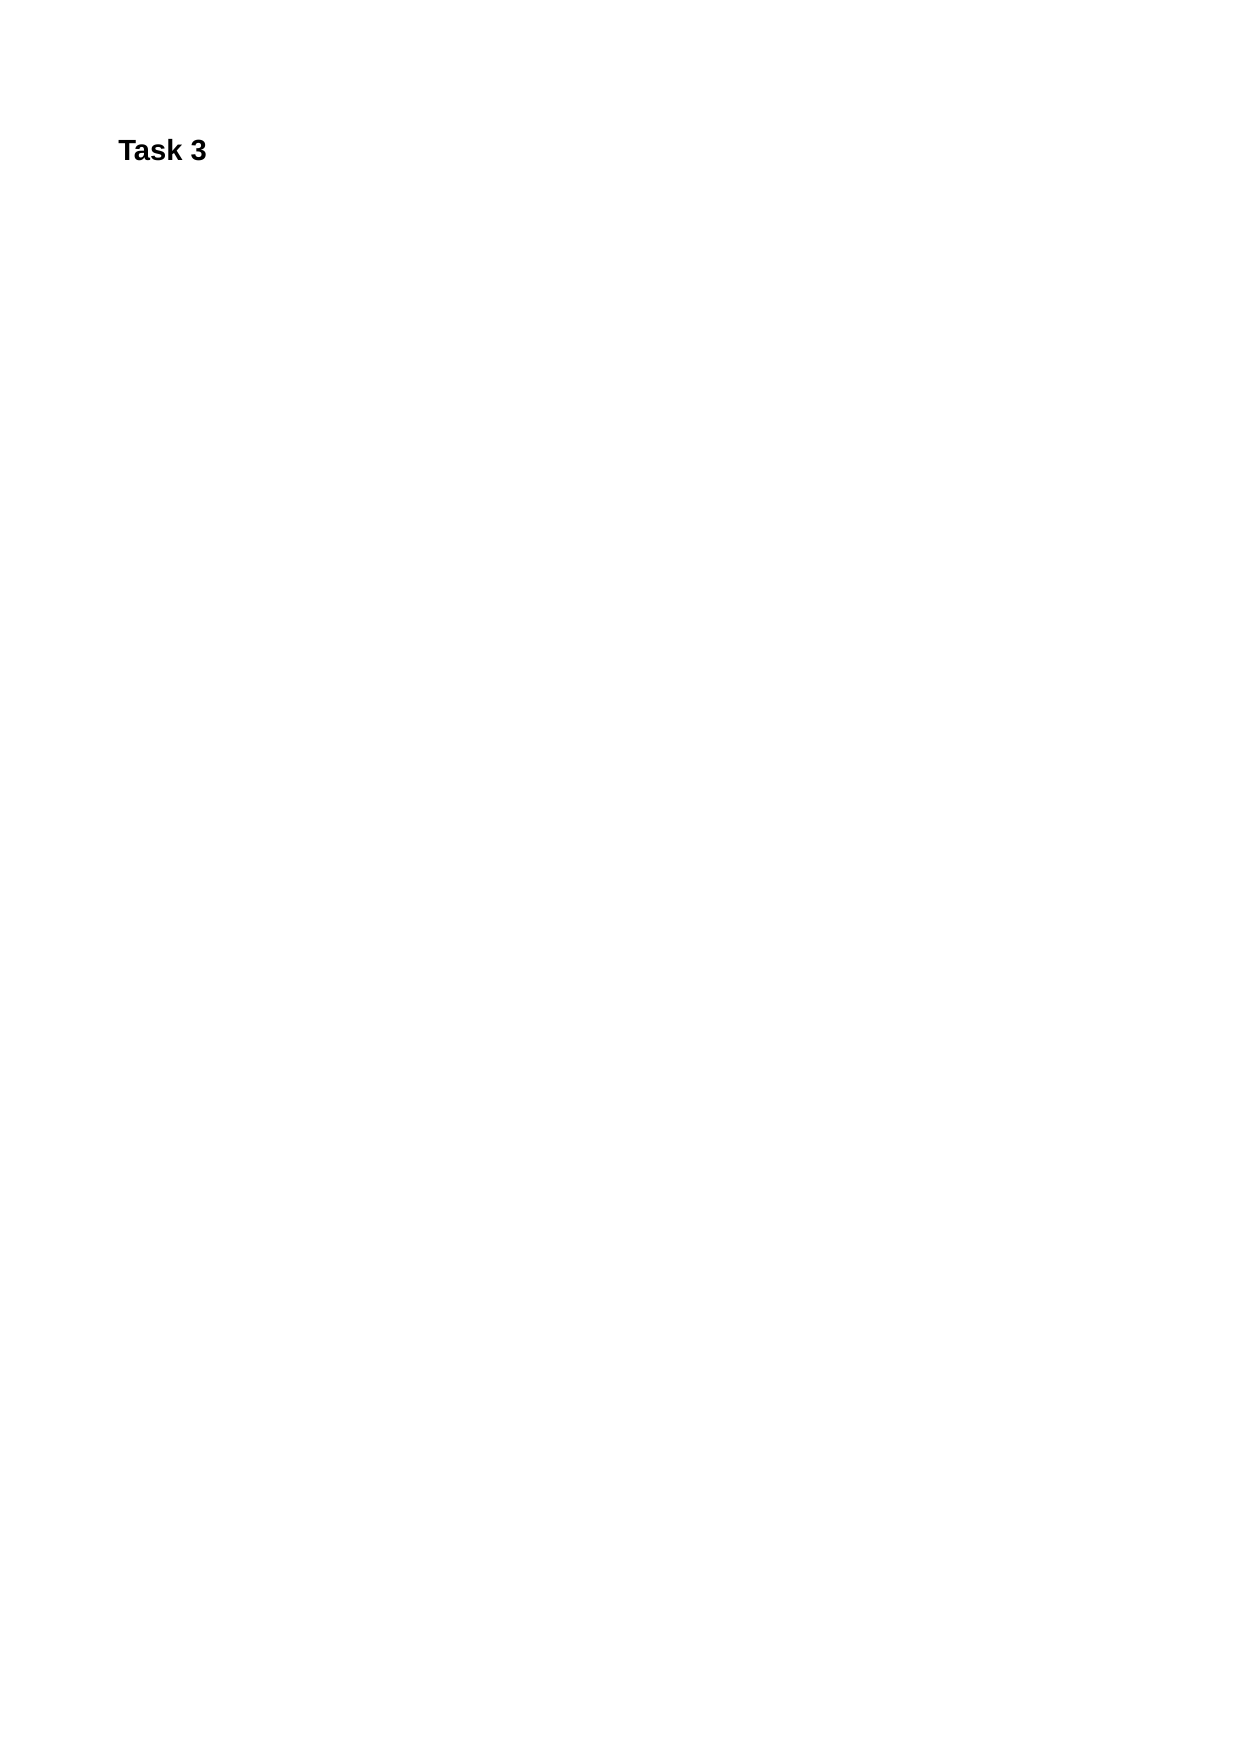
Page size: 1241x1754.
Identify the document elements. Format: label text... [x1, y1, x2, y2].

subtitle Task 3 [118, 133, 1122, 166]
